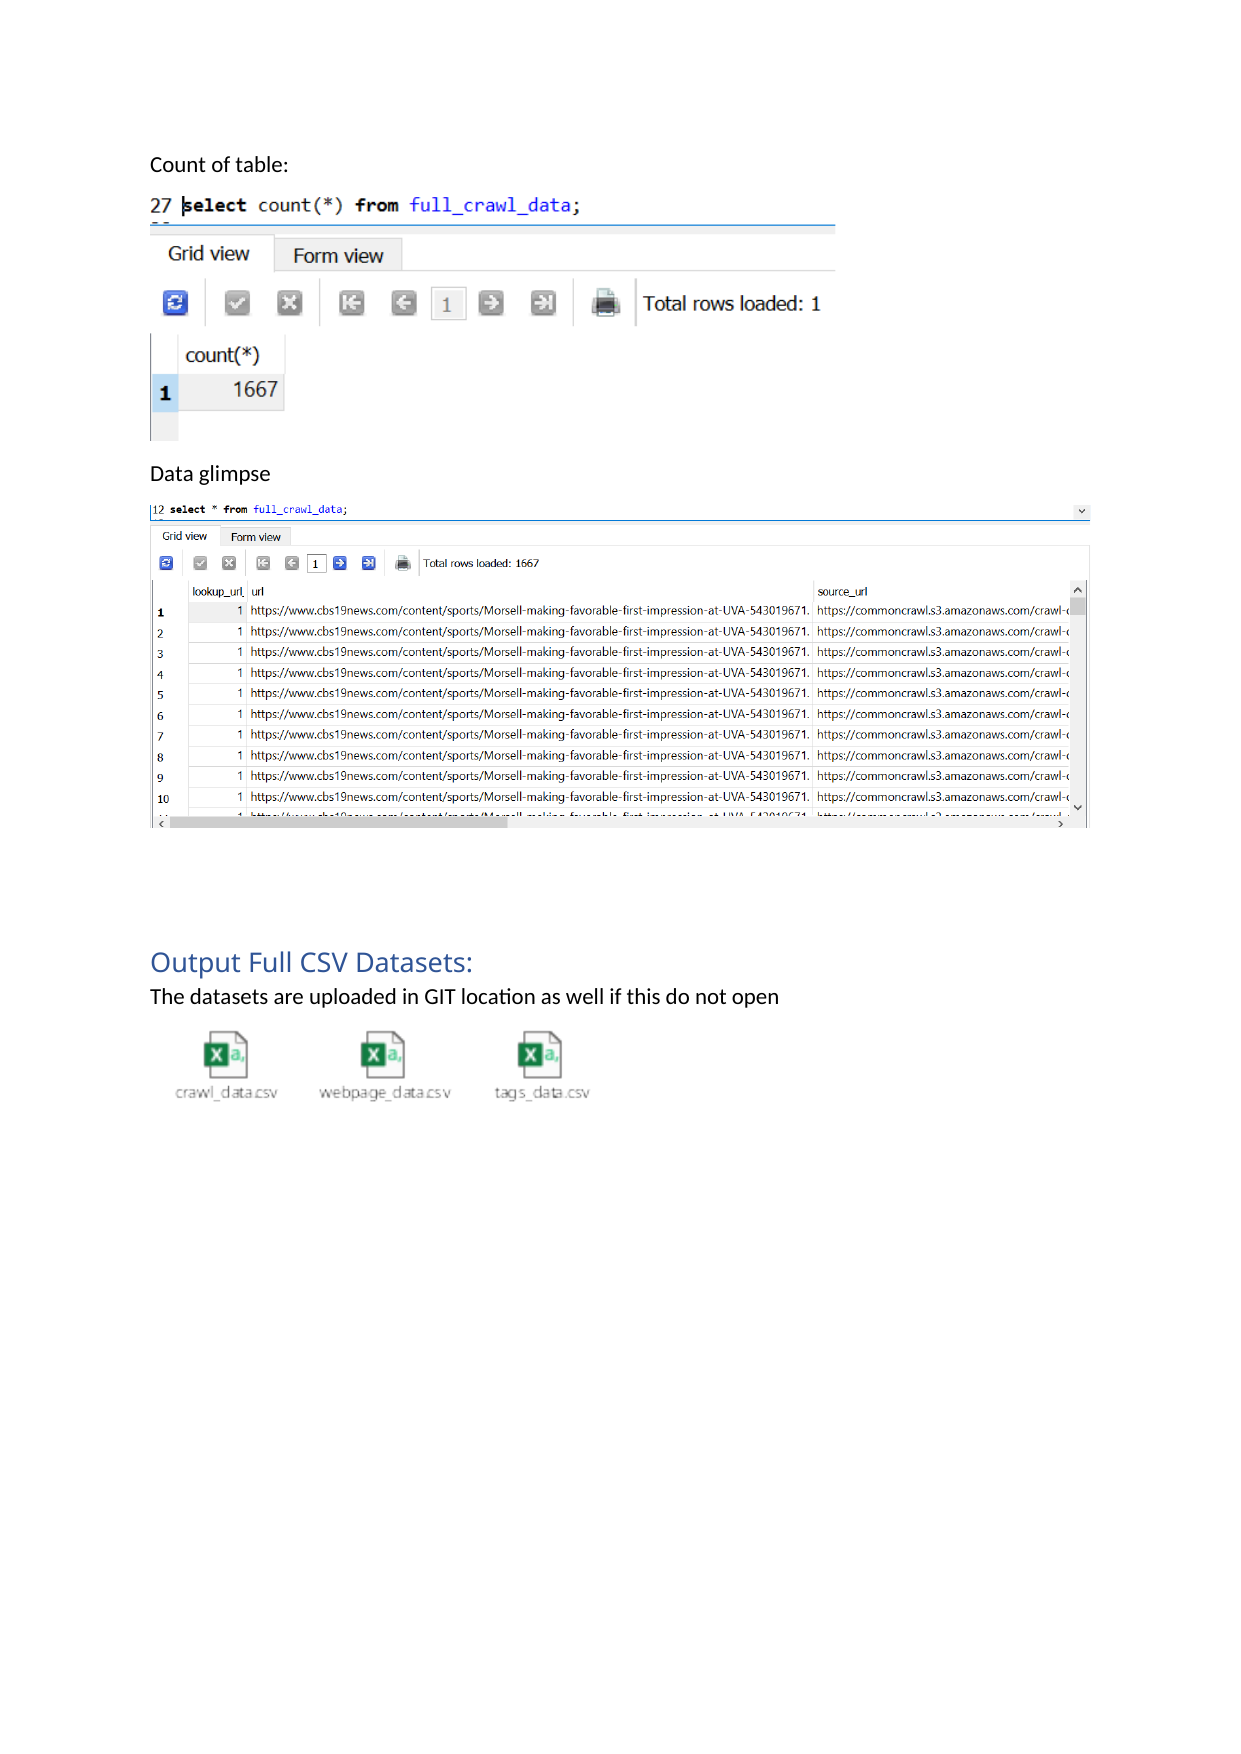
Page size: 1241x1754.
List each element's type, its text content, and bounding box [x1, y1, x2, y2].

text Data glimpse [150, 459, 1090, 487]
text The datasets are uploaded in GIT location as well if this do not open [150, 982, 1090, 1010]
text Count of table: [150, 150, 1090, 178]
subtitle Output Full CSV Datasets: [150, 943, 1090, 980]
